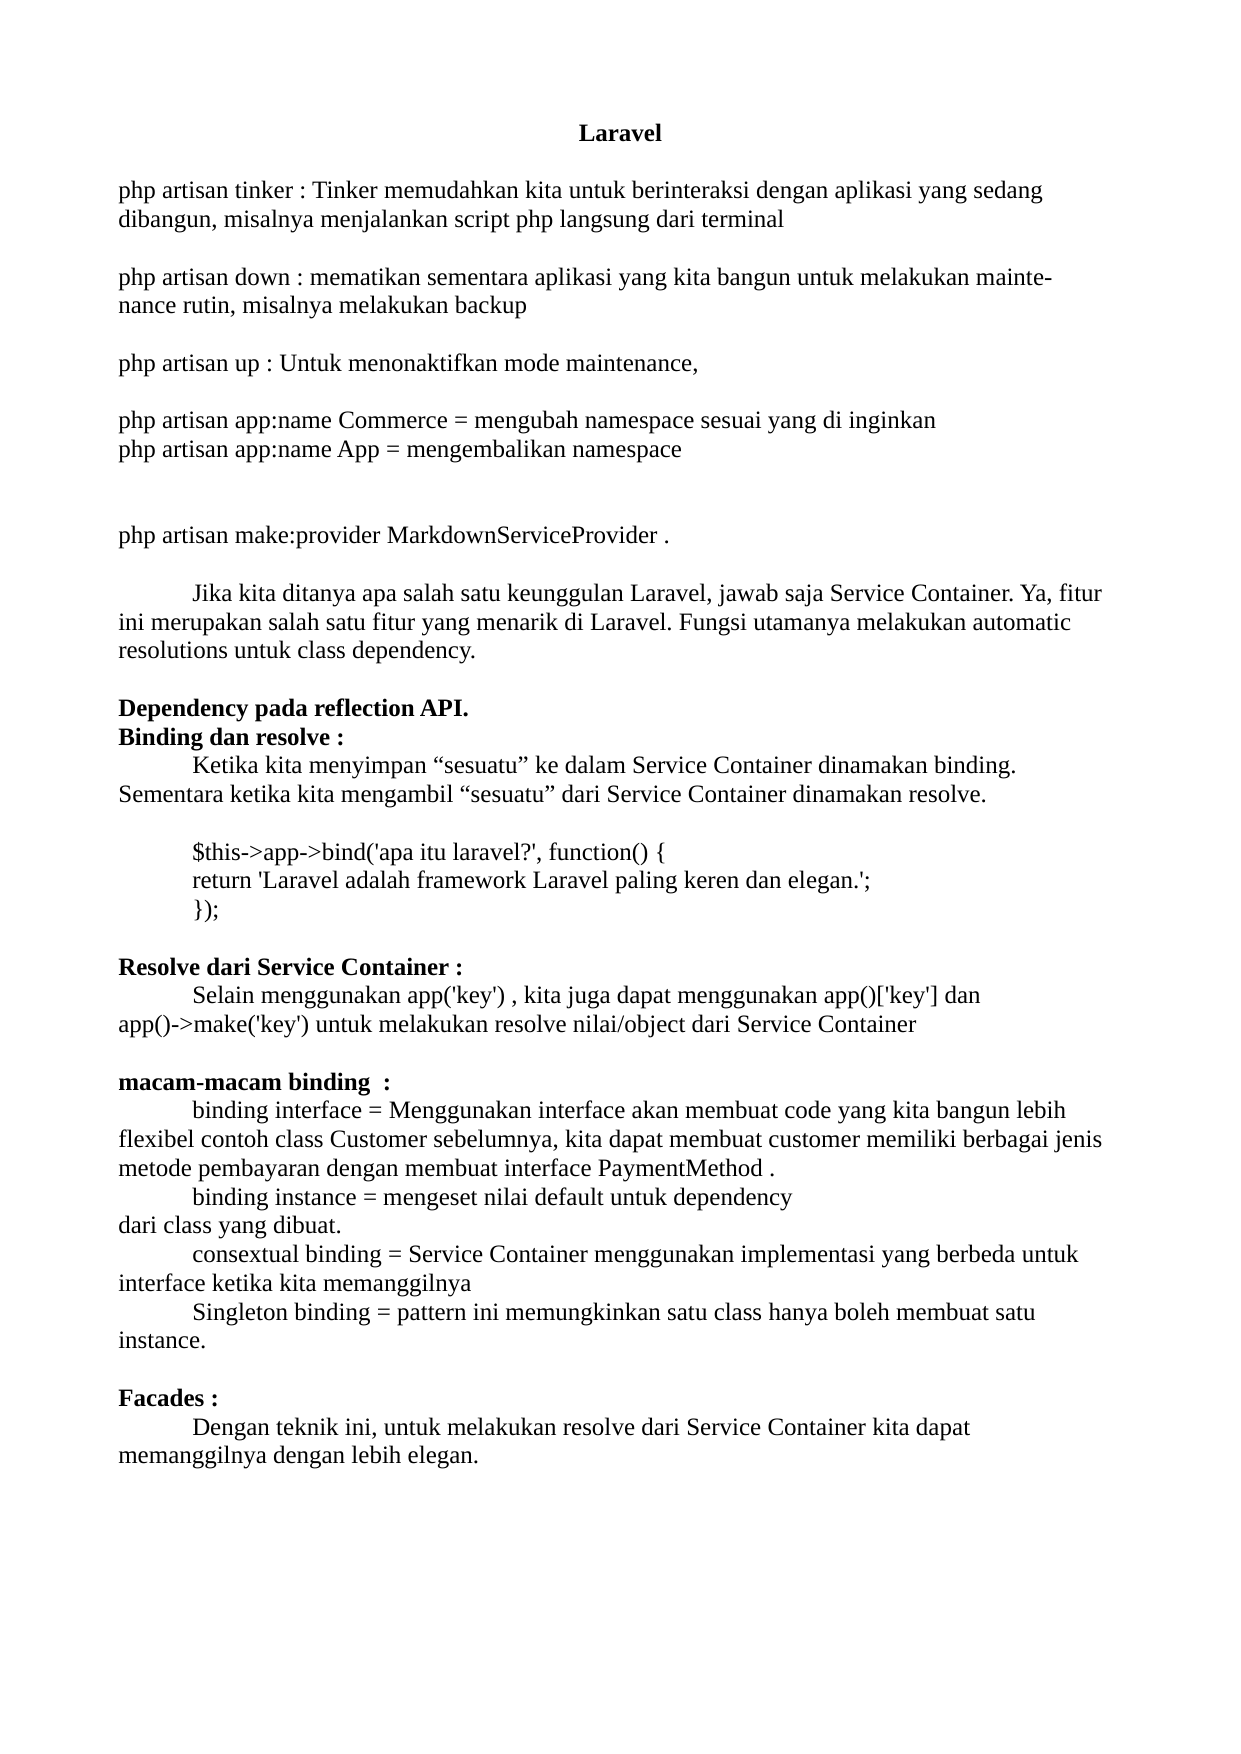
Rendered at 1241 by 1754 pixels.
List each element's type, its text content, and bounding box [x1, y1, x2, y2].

text return 'Laravel adalah framework Laravel paling keren dan elegan.'; [118, 866, 1122, 894]
text php artisan make:provider MarkdownServiceProvider . [118, 521, 1122, 549]
text php artisan tinker : Tinker memudahkan kita untuk berinteraksi dengan aplikasi yang sedang [118, 176, 1122, 204]
text app()->make('key') untuk melakukan resolve nilai/object dari Service Container [118, 1009, 1122, 1038]
text php artisan app:name Commerce = mengubah namespace sesuai yang di inginkan [118, 406, 1122, 434]
text Selain menggunakan app('key') , kita juga dapat menggunakan app()['key'] dan [118, 981, 1122, 1009]
text Resolve dari Service Container : [118, 952, 1122, 981]
text macam-macam binding : [118, 1067, 1122, 1096]
text Ketika kita menyimpan “sesuatu” ke dalam Service Container dinamakan binding. Sementara ketika kita mengambil “sesuatu” dari Service Container dinamakan resolve. [118, 751, 1122, 808]
text }); [118, 894, 1122, 923]
text Dengan teknik ini, untuk melakukan resolve dari Service Container kita dapat memanggilnya dengan lebih elegan. [118, 1412, 1122, 1469]
text $this->app->bind('apa itu laravel?', function() { [118, 837, 1122, 866]
text Dependency pada reflection API. [118, 693, 1122, 722]
text dari class yang dibuat. [118, 1211, 1122, 1239]
text binding interface = Menggunakan interface akan membuat code yang kita bangun lebih flexibel contoh class Customer sebelumnya, kita dapat membuat customer memiliki berbagai jenis metode pembayaran dengan membuat interface PaymentMethod . [118, 1096, 1122, 1182]
text dibangun, misalnya menjalankan script php langsung dari terminal [118, 204, 1122, 233]
text consextual binding = Service Container menggunakan implementasi yang berbeda untuk [118, 1239, 1122, 1268]
text Facades : [118, 1383, 1122, 1412]
text php artisan app:name App = mengembalikan namespace [118, 434, 1122, 463]
text interface ketika kita memanggilnya [118, 1268, 1122, 1297]
text Binding dan resolve : [118, 722, 1122, 751]
text php artisan up : Untuk menonaktifkan mode maintenance, [118, 348, 1122, 377]
text php artisan down : mematikan sementara aplikasi yang kita bangun untuk melakukan mainte- [118, 262, 1122, 291]
text nance rutin, misalnya melakukan backup [118, 291, 1122, 319]
text Laravel [118, 118, 1122, 147]
text Singleton binding = pattern ini memungkinkan satu class hanya boleh membuat satu instance. [118, 1297, 1122, 1354]
text Jika kita ditanya apa salah satu keunggulan Laravel, jawab saja Service Container. Ya, fitur ini merupakan salah satu fitur yang menarik di Laravel. Fungsi utamanya melakukan automatic [118, 578, 1122, 636]
text resolutions untuk class dependency. [118, 636, 1122, 664]
text binding instance = mengeset nilai default untuk dependency [118, 1182, 1122, 1211]
